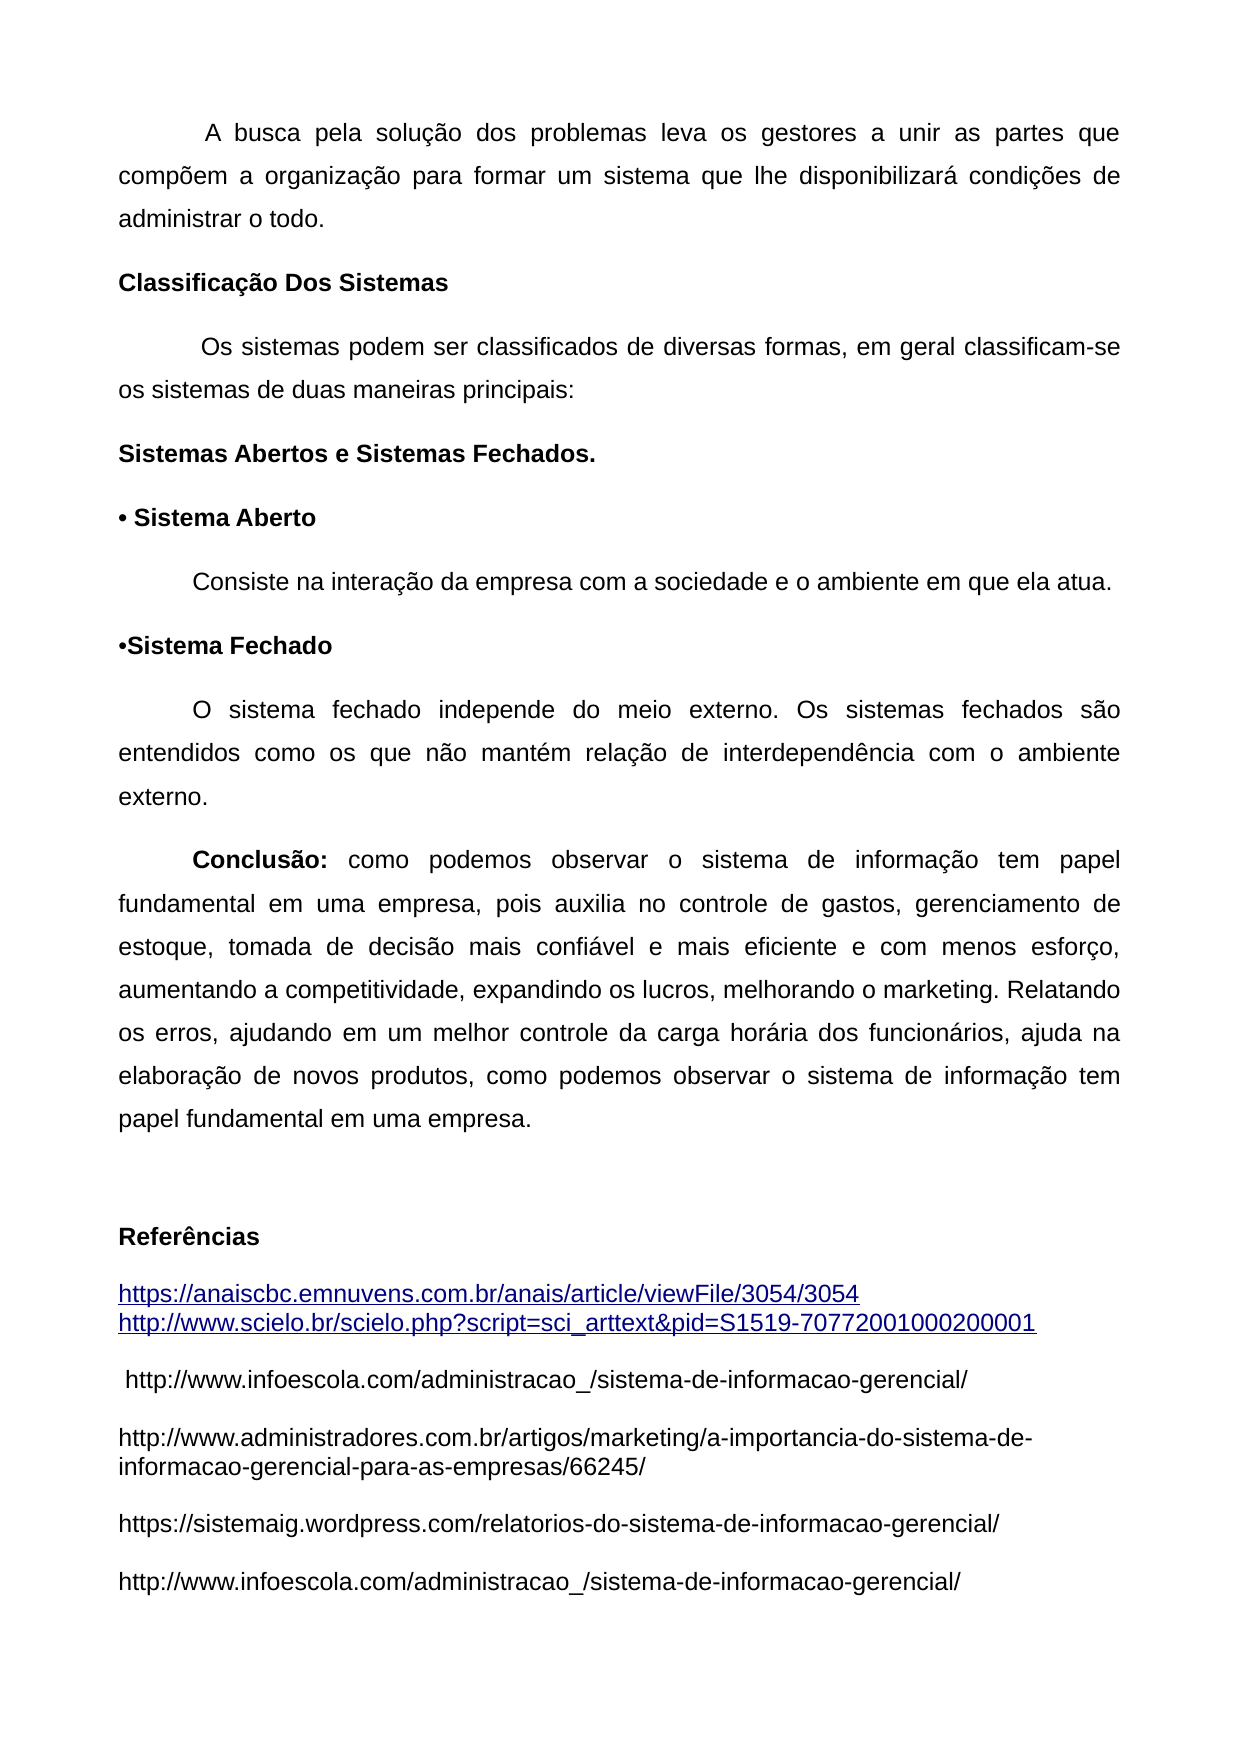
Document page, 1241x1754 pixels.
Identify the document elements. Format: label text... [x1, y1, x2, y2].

text Sistemas Abertos e Sistemas Fechados. [118, 439, 1122, 468]
text • Sistema Aberto [118, 503, 1122, 532]
text http://www.scielo.br/scielo.php?script=sci_arttext&pid=S1519-70772001000200001 [118, 1308, 1122, 1337]
text http://www.infoescola.com/administracao_/sistema-de-informacao-gerencial/ [118, 1567, 1122, 1595]
text Classificação Dos Sistemas [118, 268, 1122, 297]
text A busca pela solução dos problemas leva os gestores a unir as partes que compõem a organização para formar um sistema que lhe disponibilizará condições de administrar o todo. [118, 118, 1122, 233]
text Conclusão: como podemos observar o sistema de informação tem papel fundamental em uma empresa, pois auxilia no controle de gastos, gerenciamento de estoque, tomada de decisão mais confiável e mais eficiente e com menos esforço, aumentando a competitividade, expandindo os lucros, melhorando o marketing. Relatando os erros, ajudando em um melhor controle da carga horária dos funcionários, ajuda na elaboração de novos produtos, como podemos observar o sistema de informação tem papel fundamental em uma empresa. [118, 845, 1122, 1133]
text •Sistema Fechado [118, 631, 1122, 660]
text Os sistemas podem ser classificados de diversas formas, em geral classificam-se os sistemas de duas maneiras principais: [118, 332, 1122, 404]
text http://www.infoescola.com/administracao_/sistema-de-informacao-gerencial/ [118, 1365, 1122, 1394]
text https://anaiscbc.emnuvens.com.br/anais/article/viewFile/3054/3054 [118, 1279, 1122, 1308]
text http://www.administradores.com.br/artigos/marketing/a-importancia-do-sistema-de-informacao-gerencial-para-as-empresas/66245/ [118, 1423, 1122, 1480]
text https://sistemaig.wordpress.com/relatorios-do-sistema-de-informacao-gerencial/ [118, 1509, 1122, 1538]
text Referências [118, 1222, 1122, 1250]
text O sistema fechado independe do meio externo. Os sistemas fechados são entendidos como os que não mantém relação de interdependência com o ambiente externo. [118, 695, 1122, 810]
text Consiste na interação da empresa com a sociedade e o ambiente em que ela atua. [118, 567, 1122, 596]
